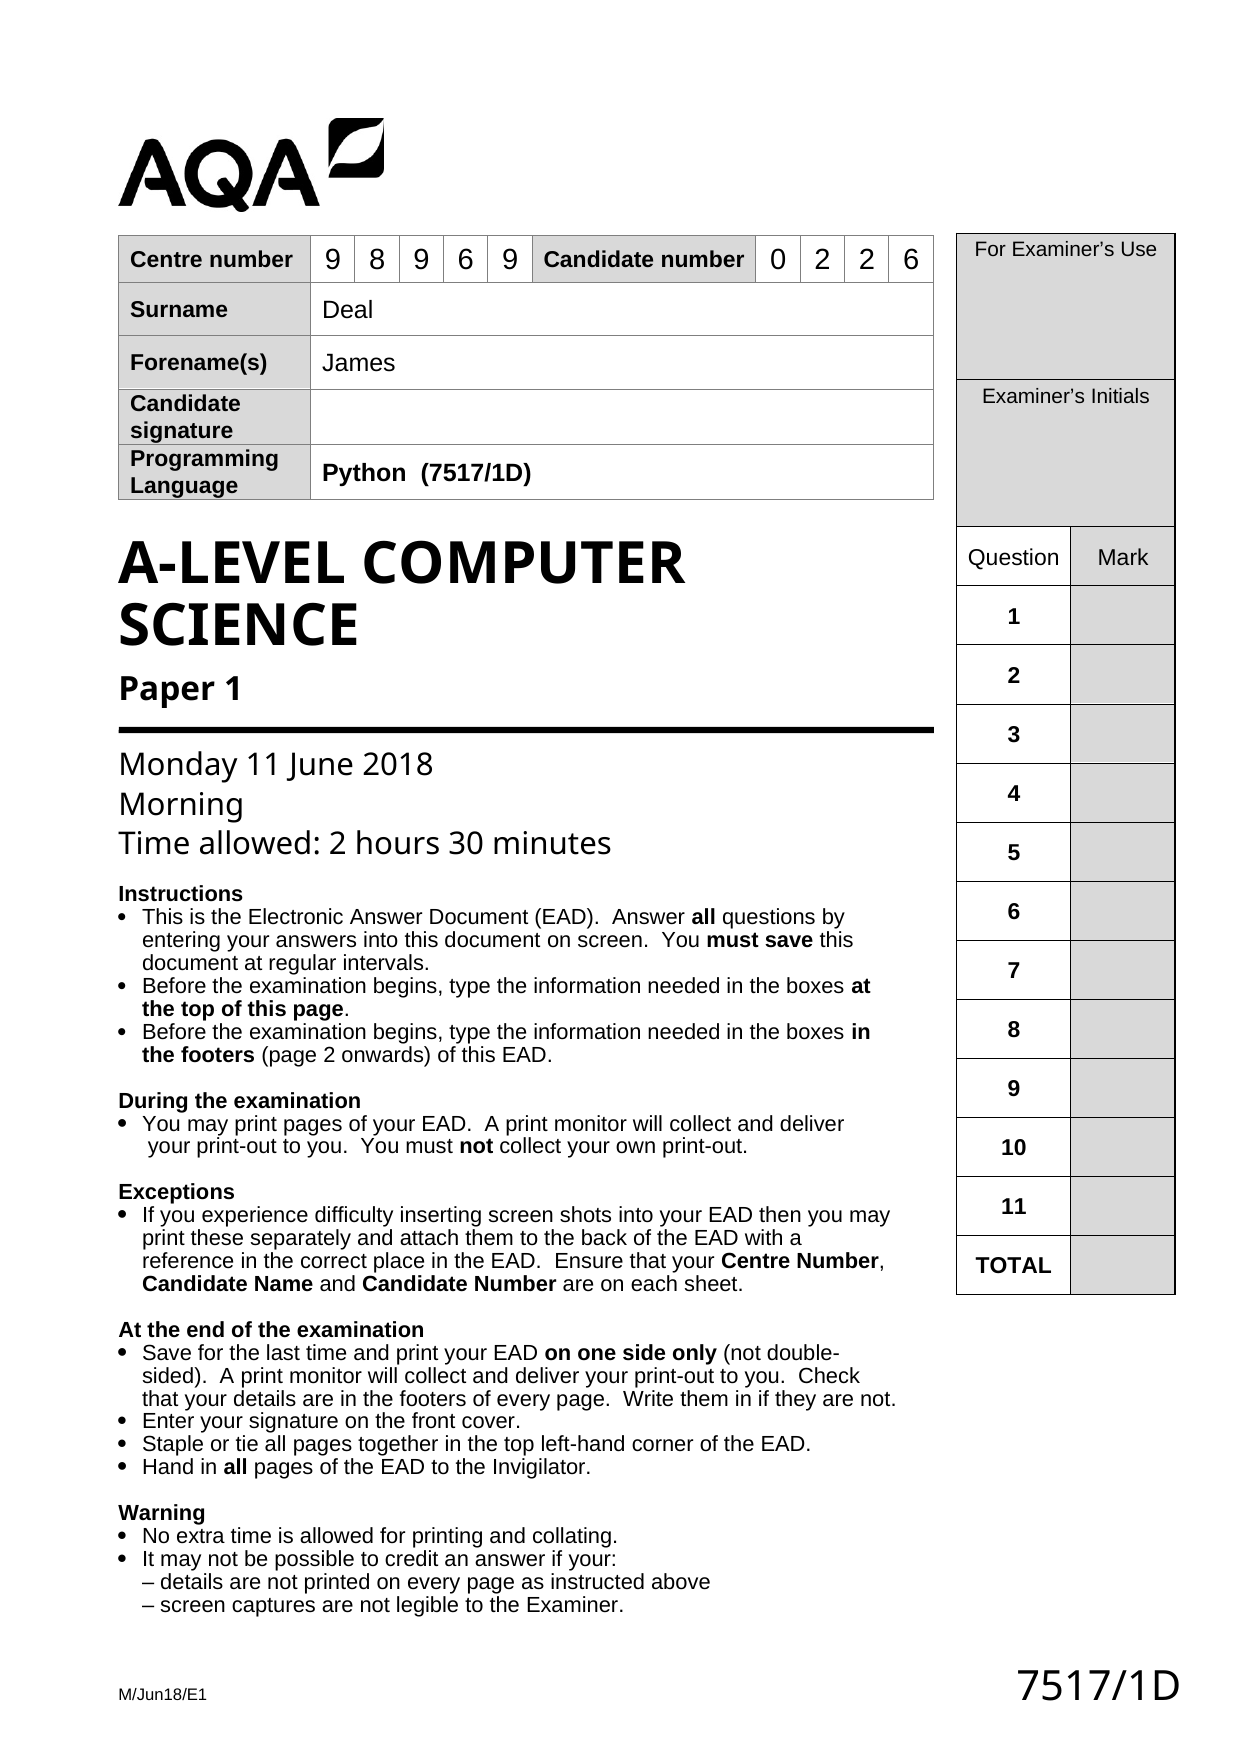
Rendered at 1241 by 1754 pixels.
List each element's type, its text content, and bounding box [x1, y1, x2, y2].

list It may not be possible to credit an answer if your: [118, 1548, 892, 1571]
list You may print pages of your EAD. A print monitor will collect and deliver your print-out to you. You must not collect your own print-out. [118, 1113, 892, 1158]
list This is the Electronic Answer Document (EAD). Answer all questions by entering your answers into this document on screen. You must save this document at regular intervals. [118, 906, 892, 975]
table_header A-LEVEL COMPUTER SCIENCE [107, 118, 945, 658]
list If you experience difficulty inserting screen shots into your EAD then you may print these separately and attach them to the back of the EAD with a reference in the correct place in the EAD. Ensure that your Centre Number, Candidate Name and Candidate Number are on each sheet. [118, 1204, 892, 1296]
list At the end of the examination [118, 1319, 892, 1342]
list – screen captures are not legible to the Examiner. [142, 1594, 915, 1617]
list Exceptions [118, 1181, 892, 1204]
list During the examination [118, 1090, 892, 1113]
table_cell Python (7517/1D) [311, 445, 933, 499]
table_cell Forename(s) [119, 336, 310, 388]
table_cell [311, 390, 933, 444]
list – details are not printed on every page as instructed above [142, 1571, 915, 1594]
table_header 6 [444, 236, 487, 282]
table_header 9 [400, 236, 443, 282]
list Warning [118, 1502, 892, 1525]
table_header 2 [845, 236, 888, 282]
text Monday 11 June 2018 [118, 751, 915, 782]
table_header 6 [889, 236, 933, 282]
table_cell Deal [311, 283, 933, 335]
table_cell Surname [119, 283, 310, 335]
list Before the examination begins, type the information needed in the boxes at the top of this page. [118, 975, 892, 1021]
table_cell Programming Language [119, 445, 310, 499]
table_header Centre number [119, 236, 310, 282]
table_header 9 [311, 236, 354, 282]
table_cell James [311, 336, 933, 388]
table_header Candidate number [533, 236, 755, 282]
list Before the examination begins, type the information needed in the boxes in the footers (page 2 onwards) of this EAD. [118, 1021, 892, 1067]
table_header 8 [355, 236, 399, 282]
table_cell Paper 1 [107, 658, 942, 721]
list Enter your signature on the front cover. [118, 1411, 892, 1433]
picture [118, 118, 384, 212]
table_header 2 [801, 236, 844, 282]
text Time allowed: 2 hours 30 minutes [118, 829, 915, 861]
list Save for the last time and print your EAD on one side only (not double-sided). A print monitor will collect and deliver your print-out to you. Check that your details are in the footers of every page. Write them in if they are not. [118, 1342, 901, 1411]
list Hand in all pages of the EAD to the Invigilator. [118, 1456, 892, 1479]
list Staple or tie all pages together in the top left-hand corner of the EAD. [118, 1433, 892, 1456]
text Morning [118, 790, 915, 821]
list No extra time is allowed for printing and collating. [118, 1525, 892, 1548]
text Instructions [118, 883, 892, 906]
table_header 0 [756, 236, 800, 282]
table_header 9 [488, 236, 532, 282]
table_cell Candidate signature [119, 390, 310, 444]
